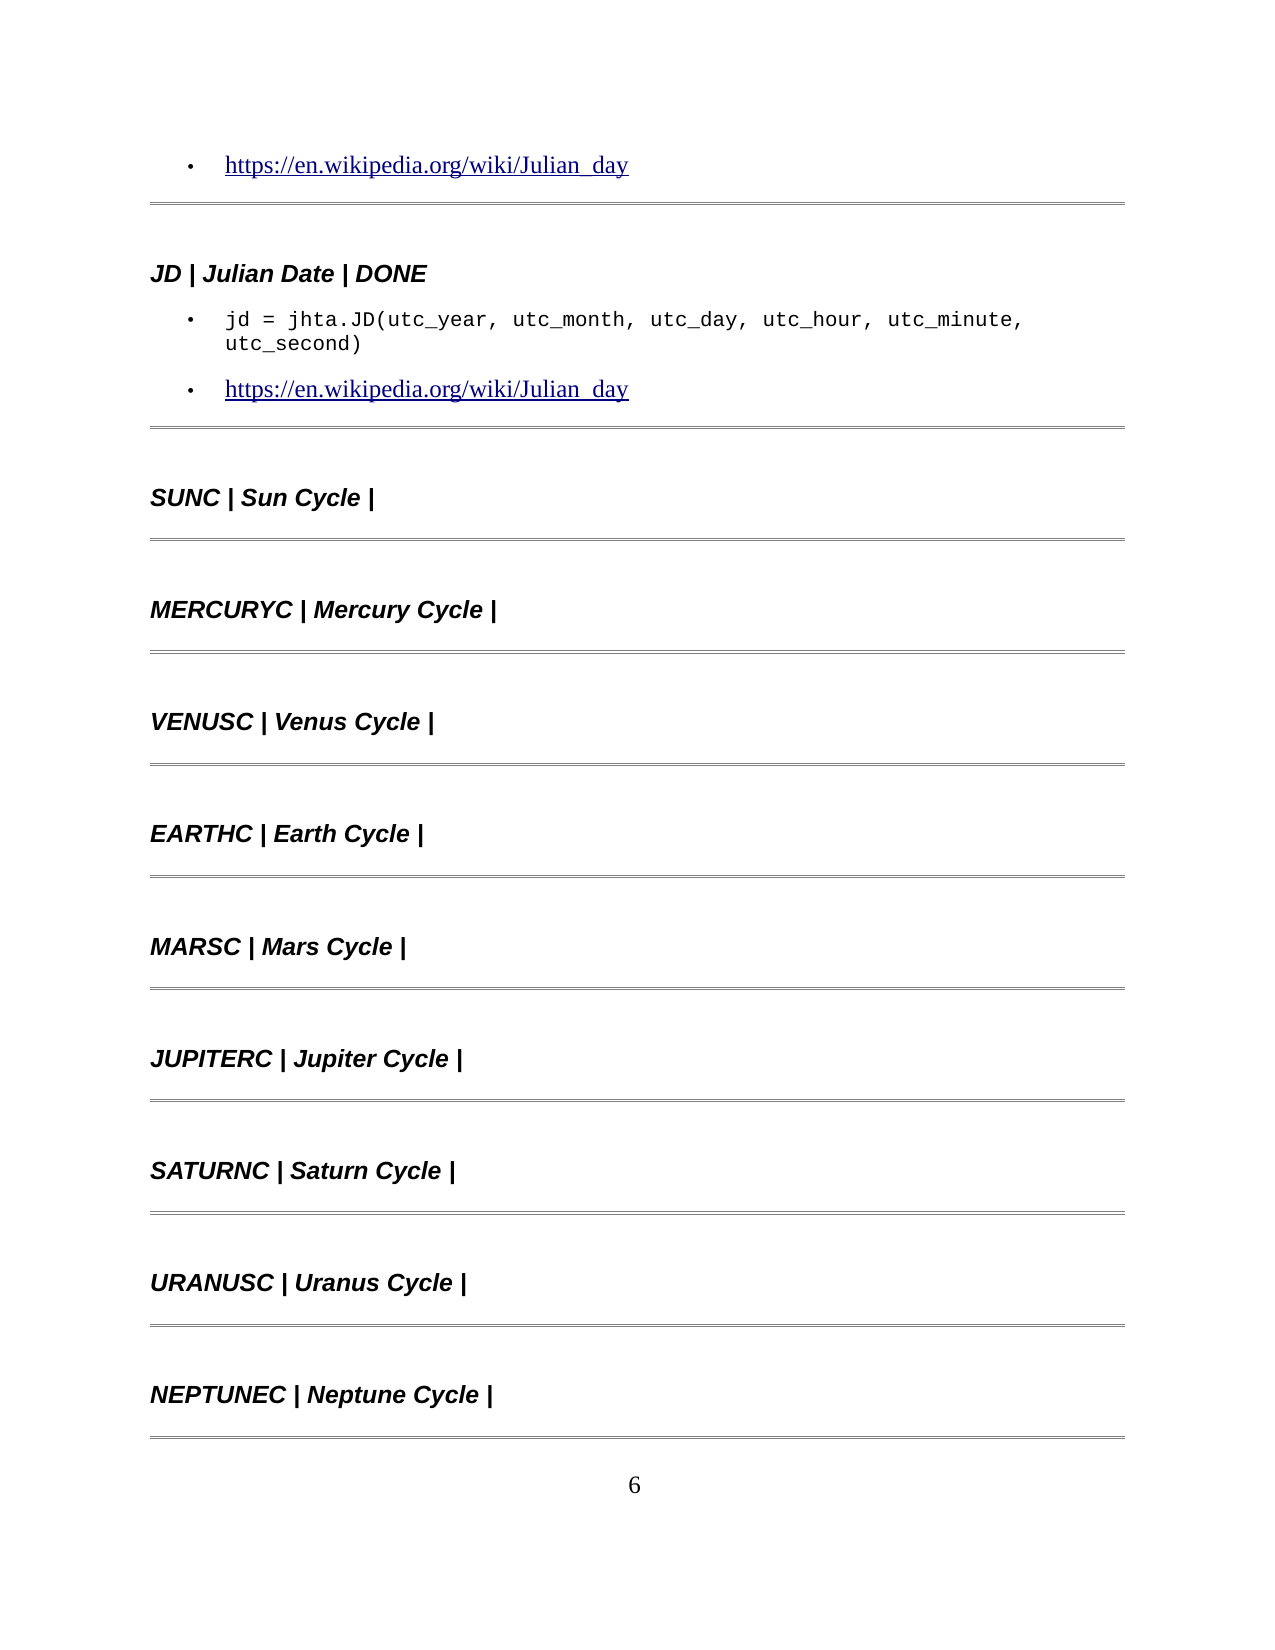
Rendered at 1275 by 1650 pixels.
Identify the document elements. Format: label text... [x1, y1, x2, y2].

subtitle JUPITERC | Jupiter Cycle | [150, 1044, 1125, 1072]
subtitle MERCURYC | Mercury Cycle | [150, 595, 1125, 624]
subtitle VENUSC | Venus Cycle | [150, 707, 1125, 736]
subtitle JD | Julian Date | DONE [150, 259, 1125, 287]
list jd = jhta.JD(utc_year, utc_month, utc_day, utc_hour, utc_minute, utc_second) [187, 309, 1125, 356]
subtitle MARSC | Mars Cycle | [150, 932, 1125, 960]
subtitle EARTHC | Earth Cycle | [150, 819, 1125, 848]
list https://en.wikipedia.org/wiki/Julian_day [187, 374, 1125, 403]
subtitle SUNC | Sun Cycle | [150, 483, 1125, 511]
list https://en.wikipedia.org/wiki/Julian_day [187, 150, 1125, 179]
subtitle SATURNC | Saturn Cycle | [150, 1156, 1125, 1184]
subtitle NEPTUNEC | Neptune Cycle | [150, 1380, 1125, 1409]
subtitle URANUSC | Uranus Cycle | [150, 1268, 1125, 1297]
